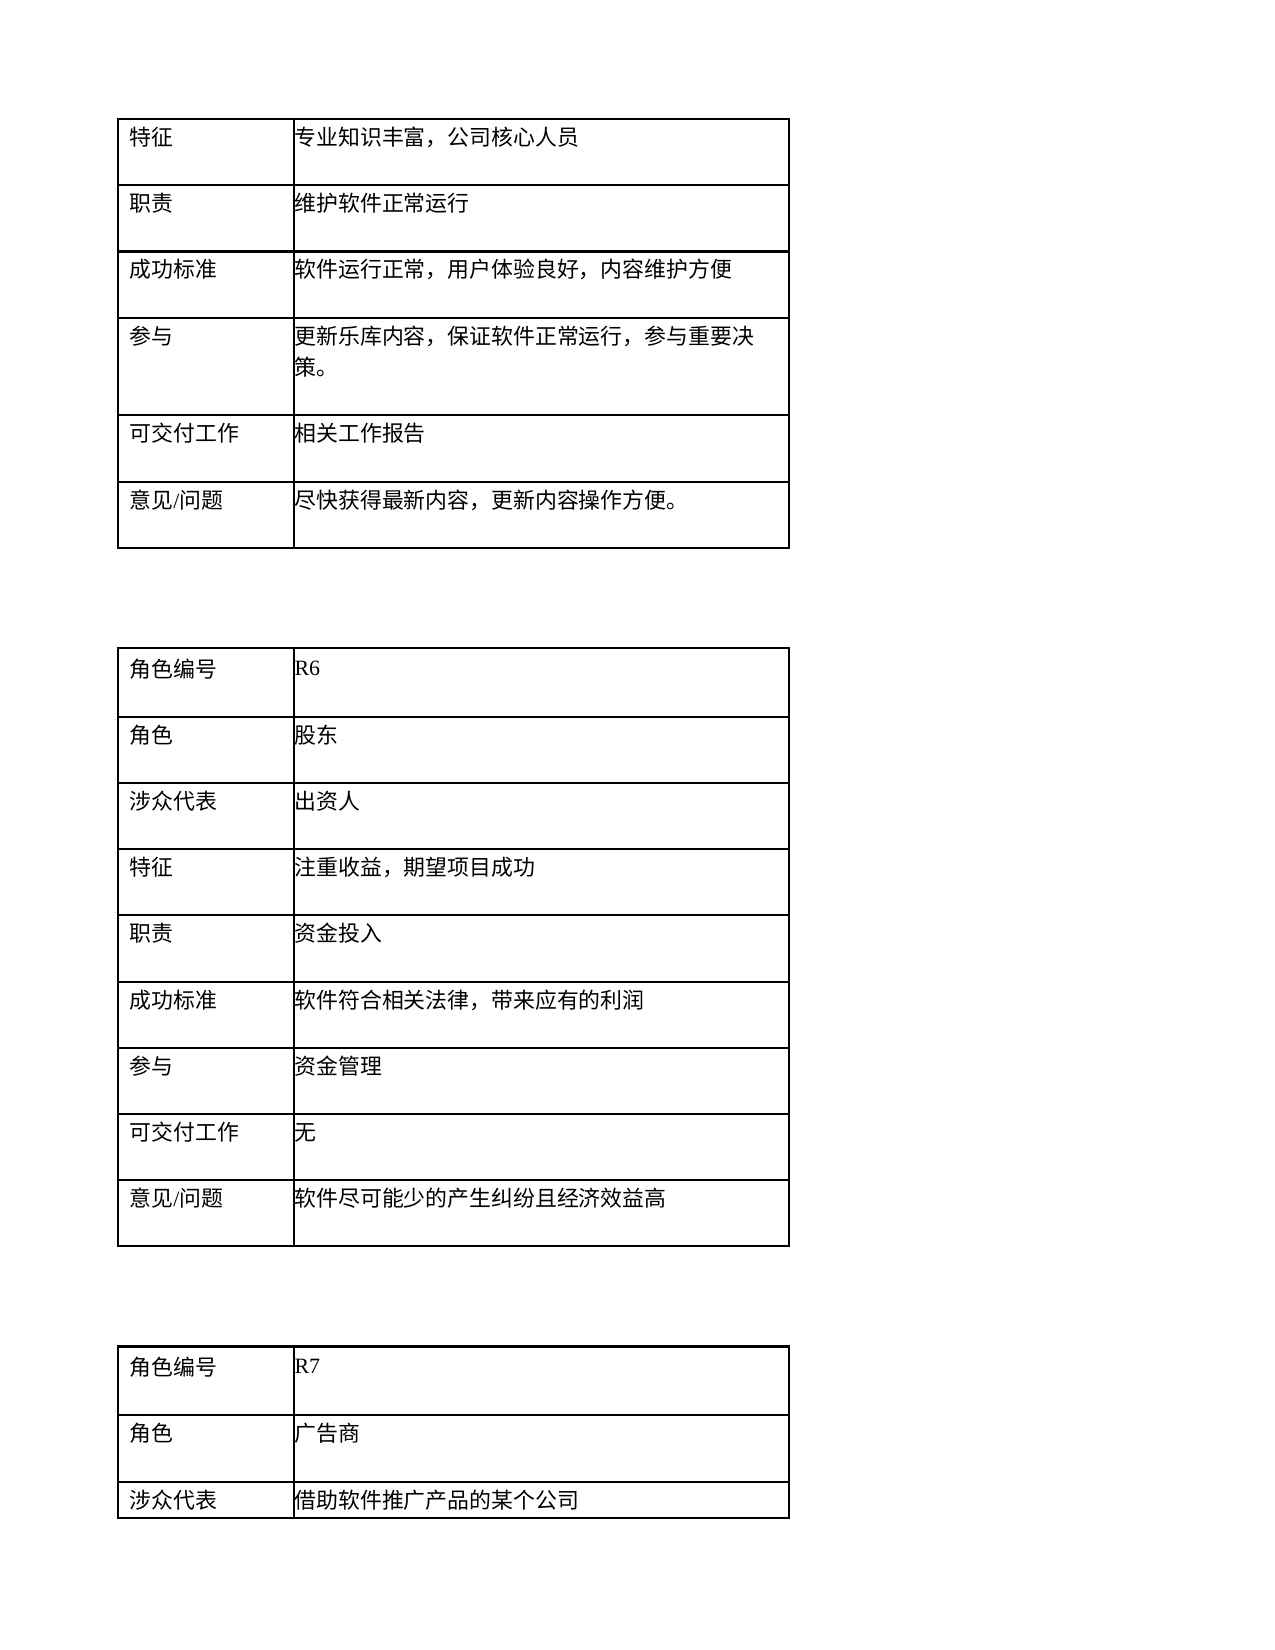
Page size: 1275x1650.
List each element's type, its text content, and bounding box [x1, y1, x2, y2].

table_cell 专业知识丰富，公司核心人员 [295, 120, 788, 184]
table_cell 相关工作报告 [295, 416, 788, 481]
table_header 角色编号 [119, 1348, 293, 1414]
table_cell 成功标准 [119, 983, 293, 1047]
table_cell 借助软件推广产品的某个公司 [295, 1483, 788, 1517]
table_cell 出资人 [295, 784, 788, 848]
table_cell 意见/问题 [119, 483, 293, 547]
table_cell 维护软件正常运行 [295, 186, 788, 250]
table_cell 参与 [119, 319, 293, 414]
table_header R6 [295, 649, 788, 716]
table_cell 软件运行正常，用户体验良好，内容维护方便 [295, 253, 788, 317]
table_cell 意见/问题 [119, 1181, 293, 1245]
table_cell 无 [295, 1115, 788, 1179]
table_cell 角色 [119, 1416, 293, 1481]
table_cell 角色 [119, 718, 293, 782]
table_cell 职责 [119, 916, 293, 981]
table_cell 特征 [119, 850, 293, 914]
table_cell 股东 [295, 718, 788, 782]
table_cell 参与 [119, 1049, 293, 1113]
table_cell 资金管理 [295, 1049, 788, 1113]
table_cell 可交付工作 [119, 1115, 293, 1179]
table_cell 涉众代表 [119, 784, 293, 848]
table_header R7 [295, 1348, 788, 1414]
table_cell 特征 [119, 120, 293, 184]
table_header 角色编号 [119, 649, 293, 716]
table_cell 可交付工作 [119, 416, 293, 481]
table_cell 广告商 [295, 1416, 788, 1481]
table_cell 尽快获得最新内容，更新内容操作方便。 [295, 483, 788, 547]
table_cell 软件尽可能少的产生纠纷且经济效益高 [295, 1181, 788, 1245]
table_cell 职责 [119, 186, 293, 250]
table_cell 软件符合相关法律，带来应有的利润 [295, 983, 788, 1047]
table_cell 成功标准 [119, 253, 293, 317]
table_cell 资金投入 [295, 916, 788, 981]
table_cell 注重收益，期望项目成功 [295, 850, 788, 914]
table_cell 更新乐库内容，保证软件正常运行，参与重要决策。 [295, 319, 788, 414]
table_cell 涉众代表 [119, 1483, 293, 1517]
